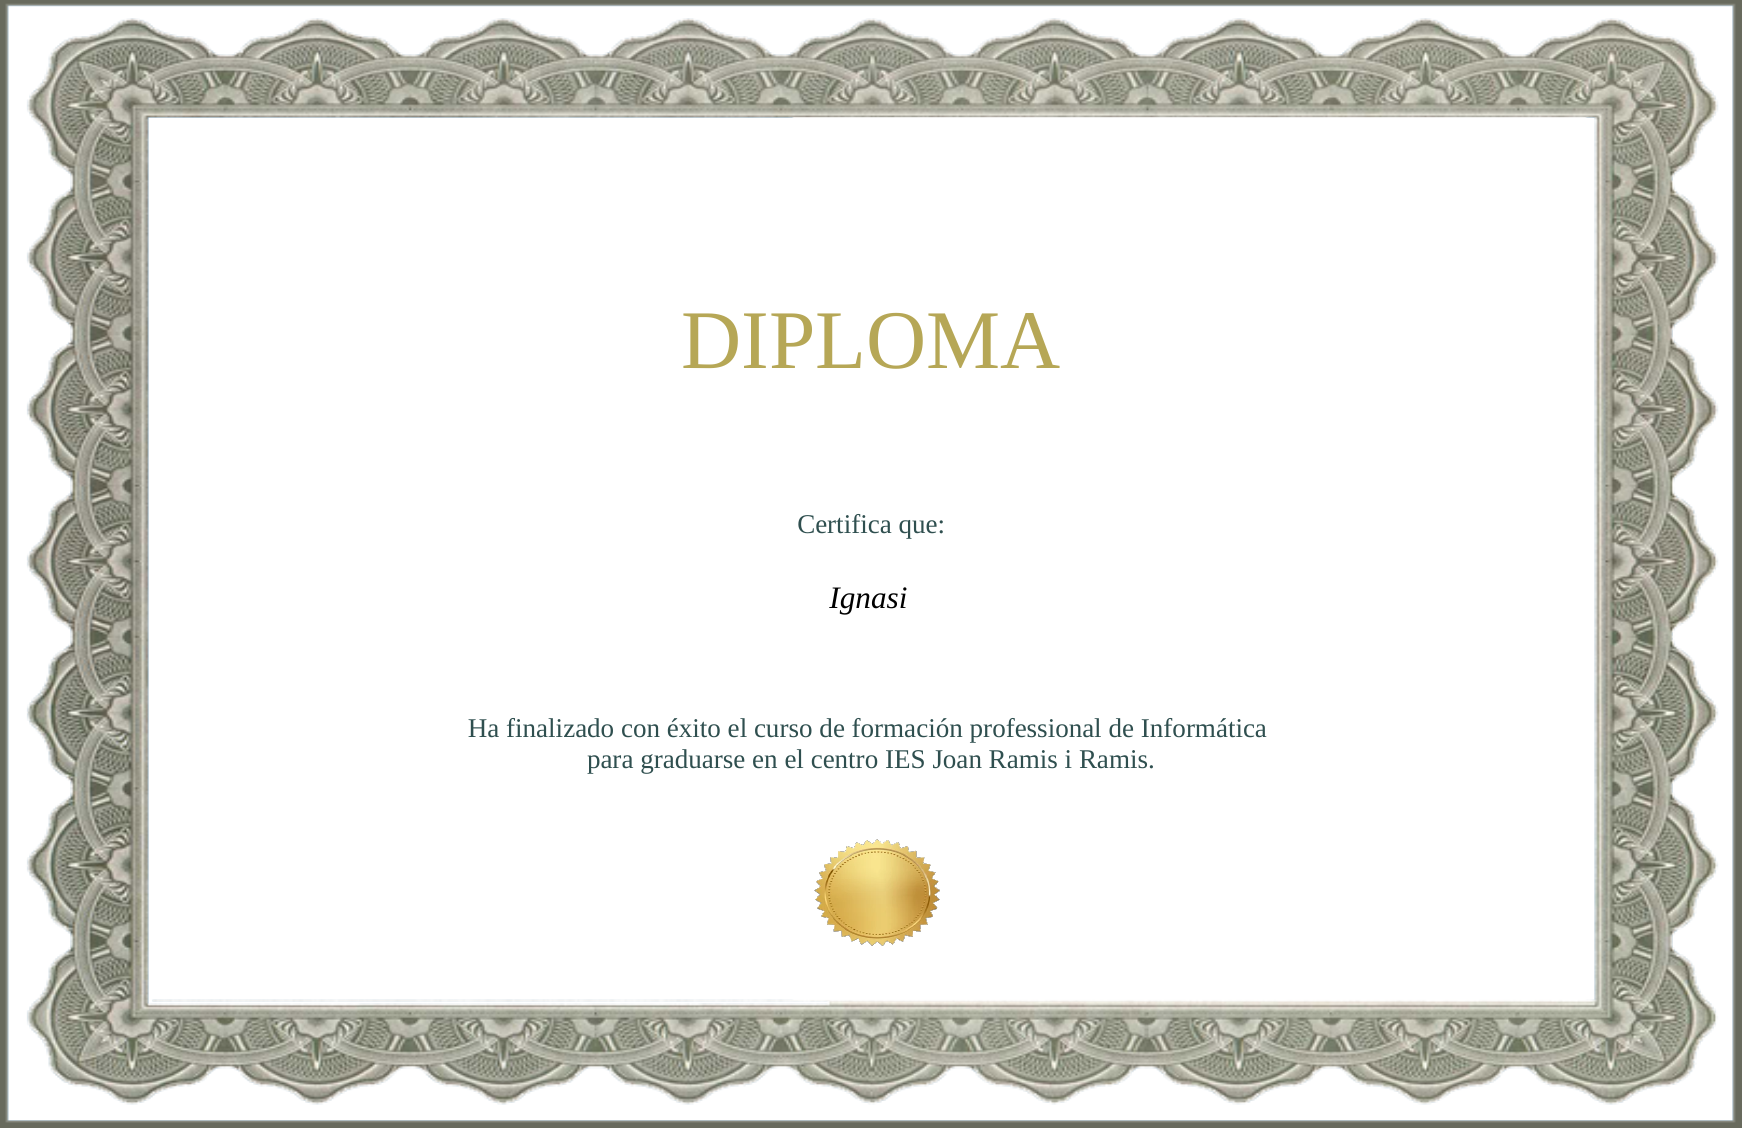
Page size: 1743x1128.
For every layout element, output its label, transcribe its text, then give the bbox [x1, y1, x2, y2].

text Certifica que: [118, 509, 1624, 540]
picture [0, 0, 1742, 1128]
text para graduarse en el centro IES Joan Ramis i Ramis. [118, 744, 1624, 775]
text Ha finalizado con éxito el curso de formación professional de Informática [118, 712, 1624, 744]
text Ignasi [704, 579, 1035, 615]
text DIPLOMA [118, 291, 1624, 386]
